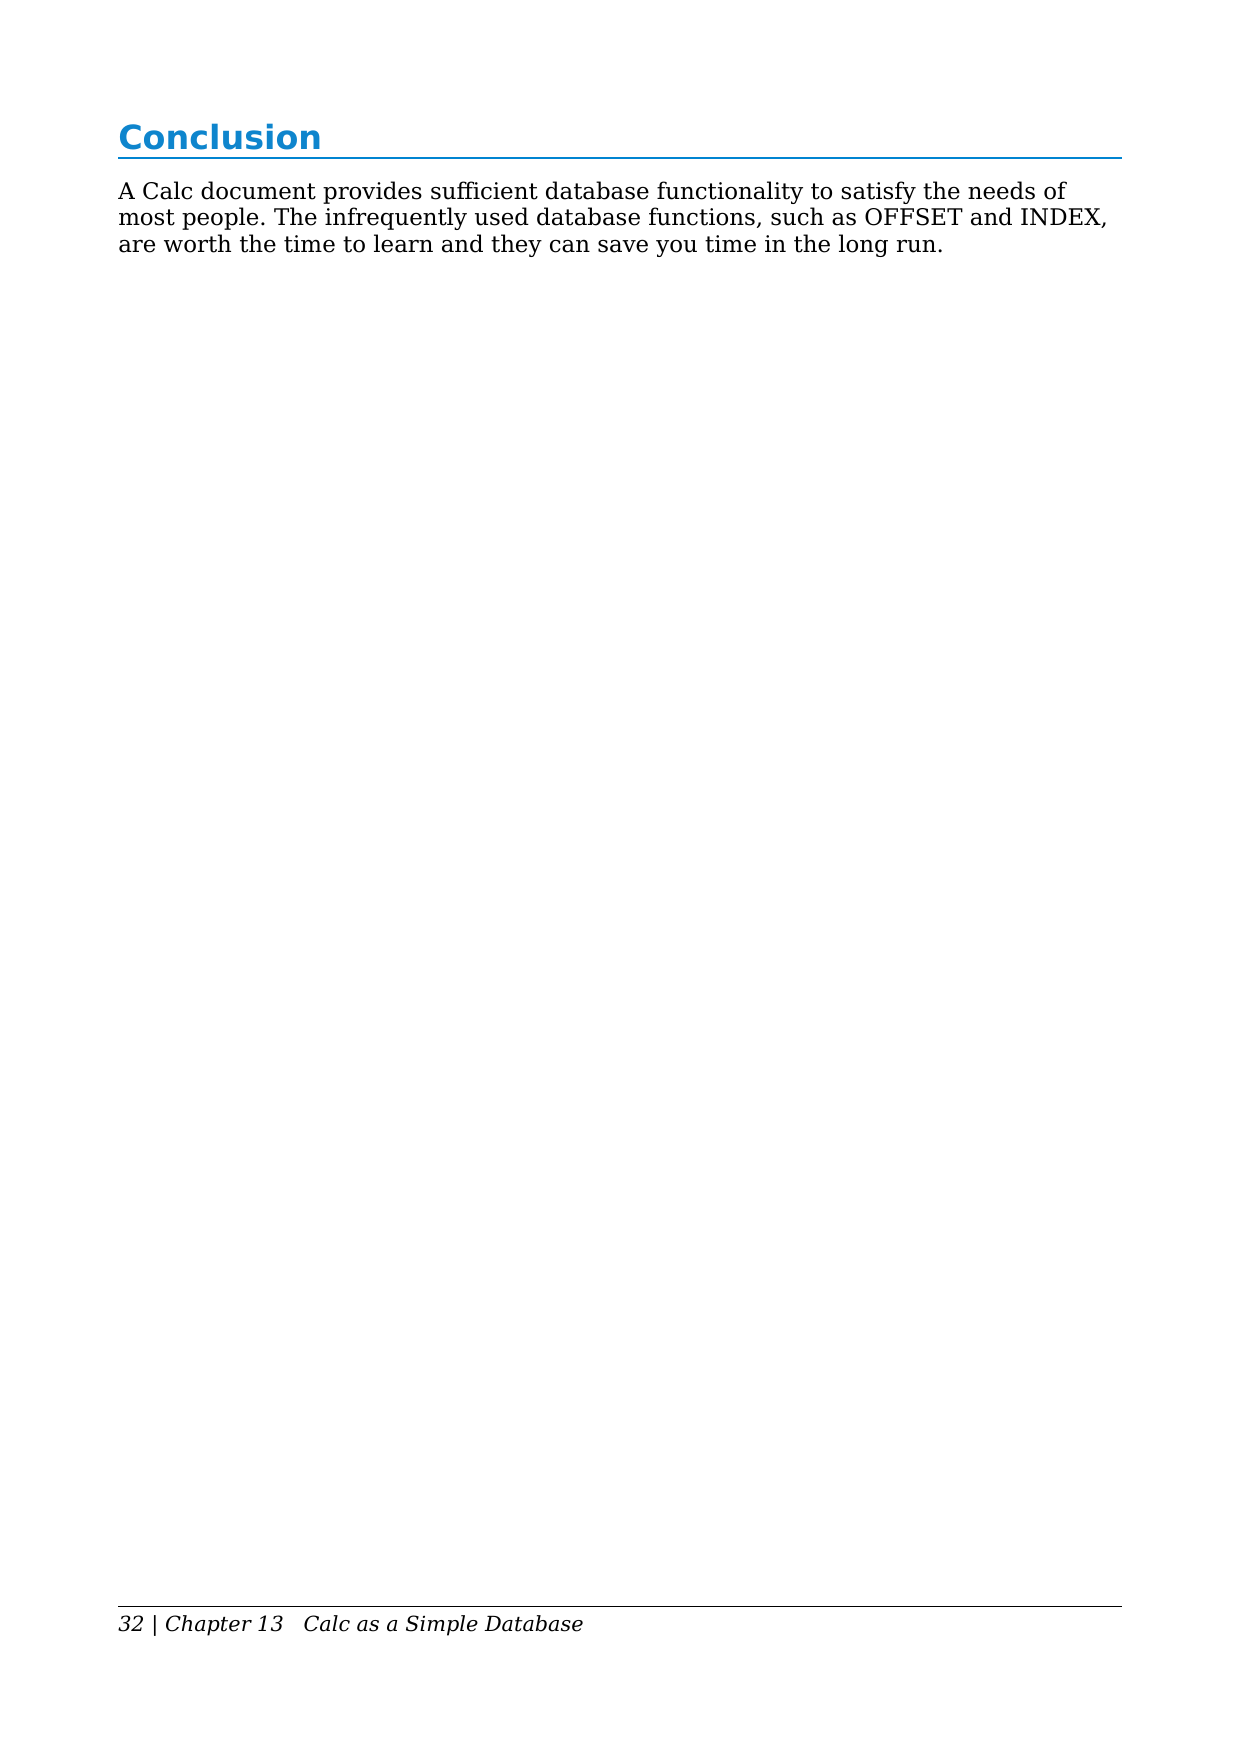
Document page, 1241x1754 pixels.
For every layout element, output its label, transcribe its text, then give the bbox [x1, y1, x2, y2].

subtitle Conclusion [118, 118, 1122, 157]
text A Calc document provides sufficient database functionality to satisfy the needs of most people. The infrequently used database functions, such as OFFSET and INDEX, are worth the time to learn and they can save you time in the long run. [118, 178, 1122, 258]
